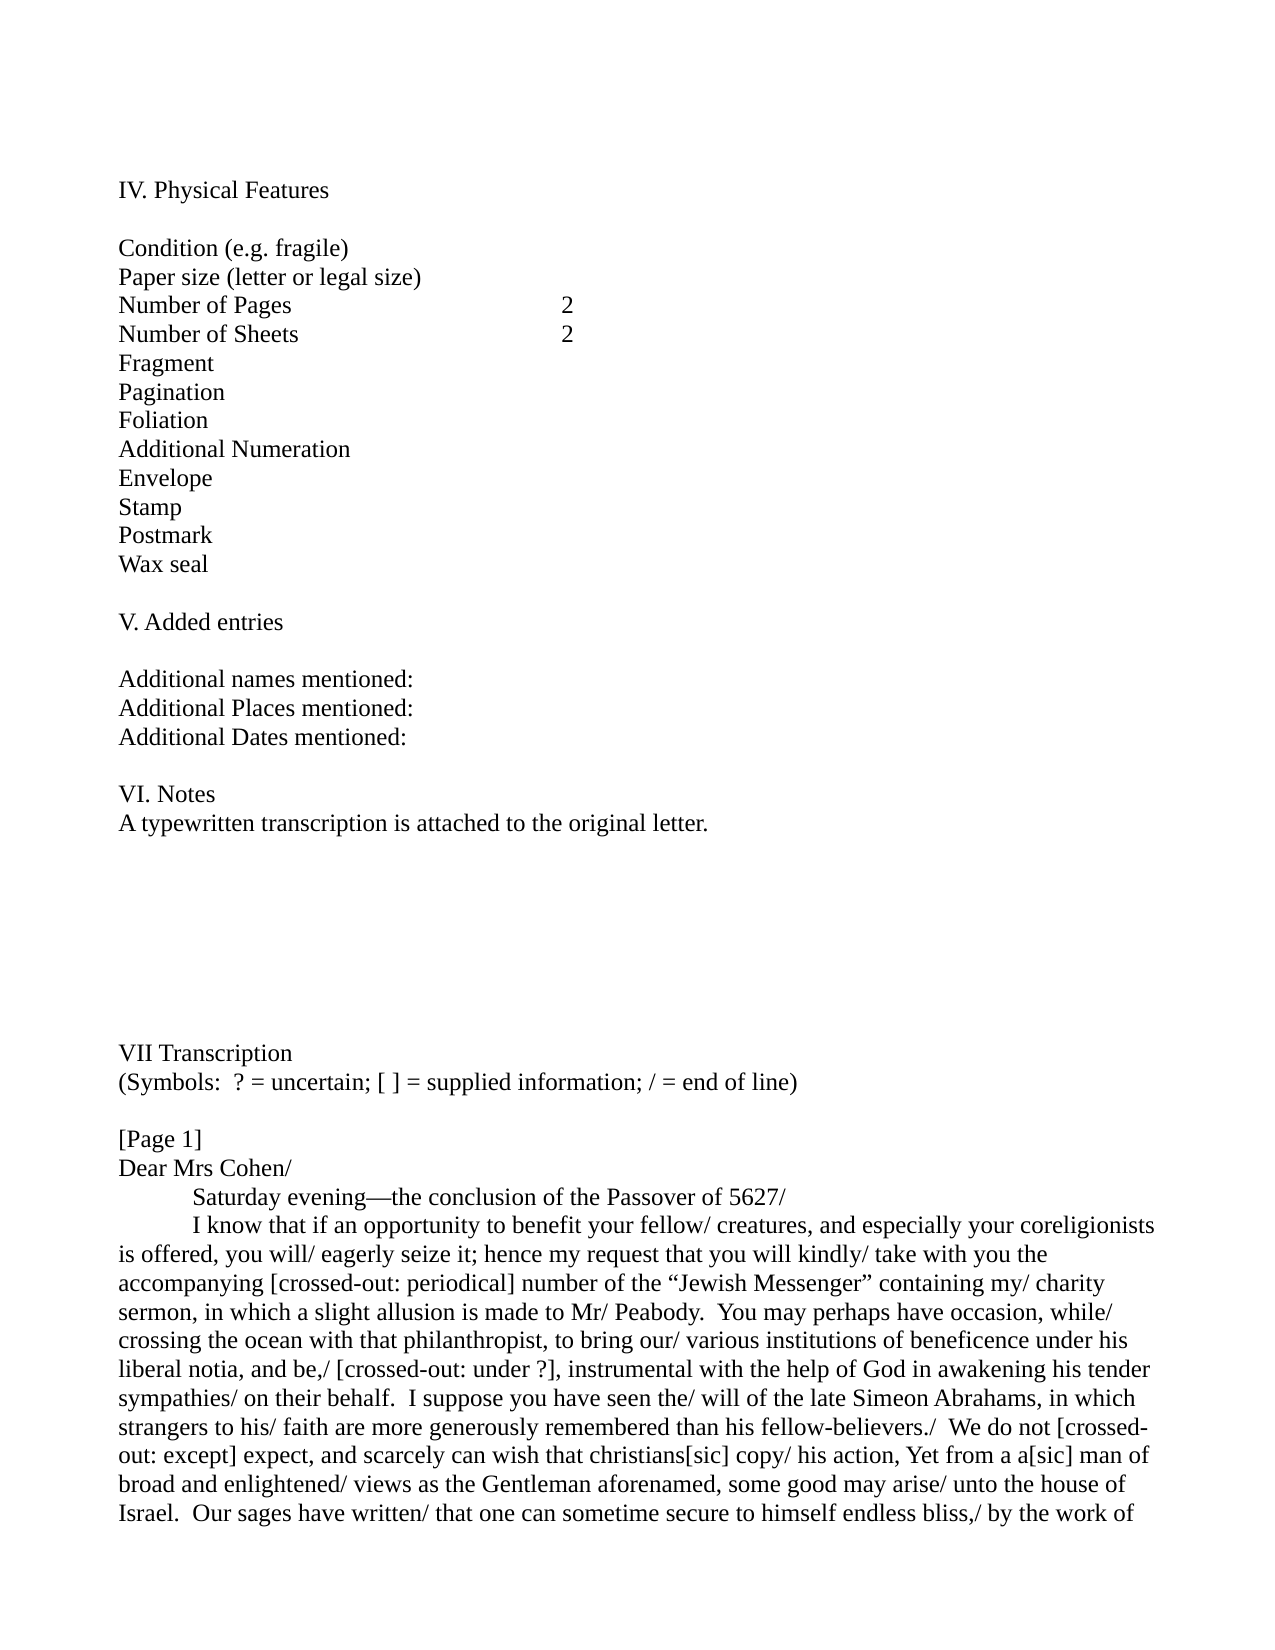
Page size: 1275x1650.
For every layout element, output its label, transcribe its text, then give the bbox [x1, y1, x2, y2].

text Additional Dates mentioned: [118, 722, 1157, 751]
text (Symbols: ? = uncertain; [ ] = supplied information; / = end of line) [118, 1067, 1157, 1096]
text Fragment [118, 348, 1157, 377]
text VI. Notes [118, 779, 1157, 808]
text Dear Mrs Cohen/ [118, 1153, 1157, 1182]
text V. Added entries [118, 607, 1157, 636]
text Foliation [118, 406, 1157, 434]
text Stamp [118, 492, 1157, 521]
text I know that if an opportunity to benefit your fellow/ creatures, and especially your coreligionists is offered, you will/ eagerly seize it; hence my request that you will kindly/ take with you the accompanying [crossed-out: periodical] number of the “Jewish Messenger” containing my/ charity sermon, in which a slight allusion is made to Mr/ Peabody. You may perhaps have occasion, while/ crossing the ocean with that philanthropist, to bring our/ various institutions of beneficence under his liberal notia, and be,/ [crossed-out: under ?], instrumental with the help of God in awakening his tender sympathies/ on their behalf. I suppose you have seen the/ will of the late Simeon Abrahams, in which strangers to his/ faith are more generously remembered than his fellow-believers./ We do not [crossed-out: except] expect, and scarcely can wish that christians[sic] copy/ his action, Yet from a a[sic] man of broad and enlightened/ views as the Gentleman aforenamed, some good may arise/ unto the house of Israel. Our sages have written/ that one can sometime secure to himself endless bliss,/ by the work of [118, 1211, 1157, 1527]
text VII Transcription [118, 1038, 1157, 1067]
text Saturday evening—the conclusion of the Passover of 5627/ [118, 1182, 1157, 1211]
text Number of Sheets 2 [118, 319, 1157, 348]
text Additional names mentioned: [118, 664, 1157, 693]
text Number of Pages 2 [118, 291, 1157, 319]
text Wax seal [118, 549, 1157, 578]
text [Page 1] [118, 1124, 1157, 1153]
text Condition (e.g. fragile) [118, 233, 1157, 262]
text Additional Numeration [118, 434, 1157, 463]
text Pagination [118, 377, 1157, 406]
text A typewritten transcription is attached to the original letter. [118, 808, 1157, 837]
text Additional Places mentioned: [118, 693, 1157, 722]
text Envelope [118, 463, 1157, 492]
text IV. Physical Features [118, 176, 1157, 204]
text Paper size (letter or legal size) [118, 262, 1157, 291]
text Postmark [118, 521, 1157, 549]
